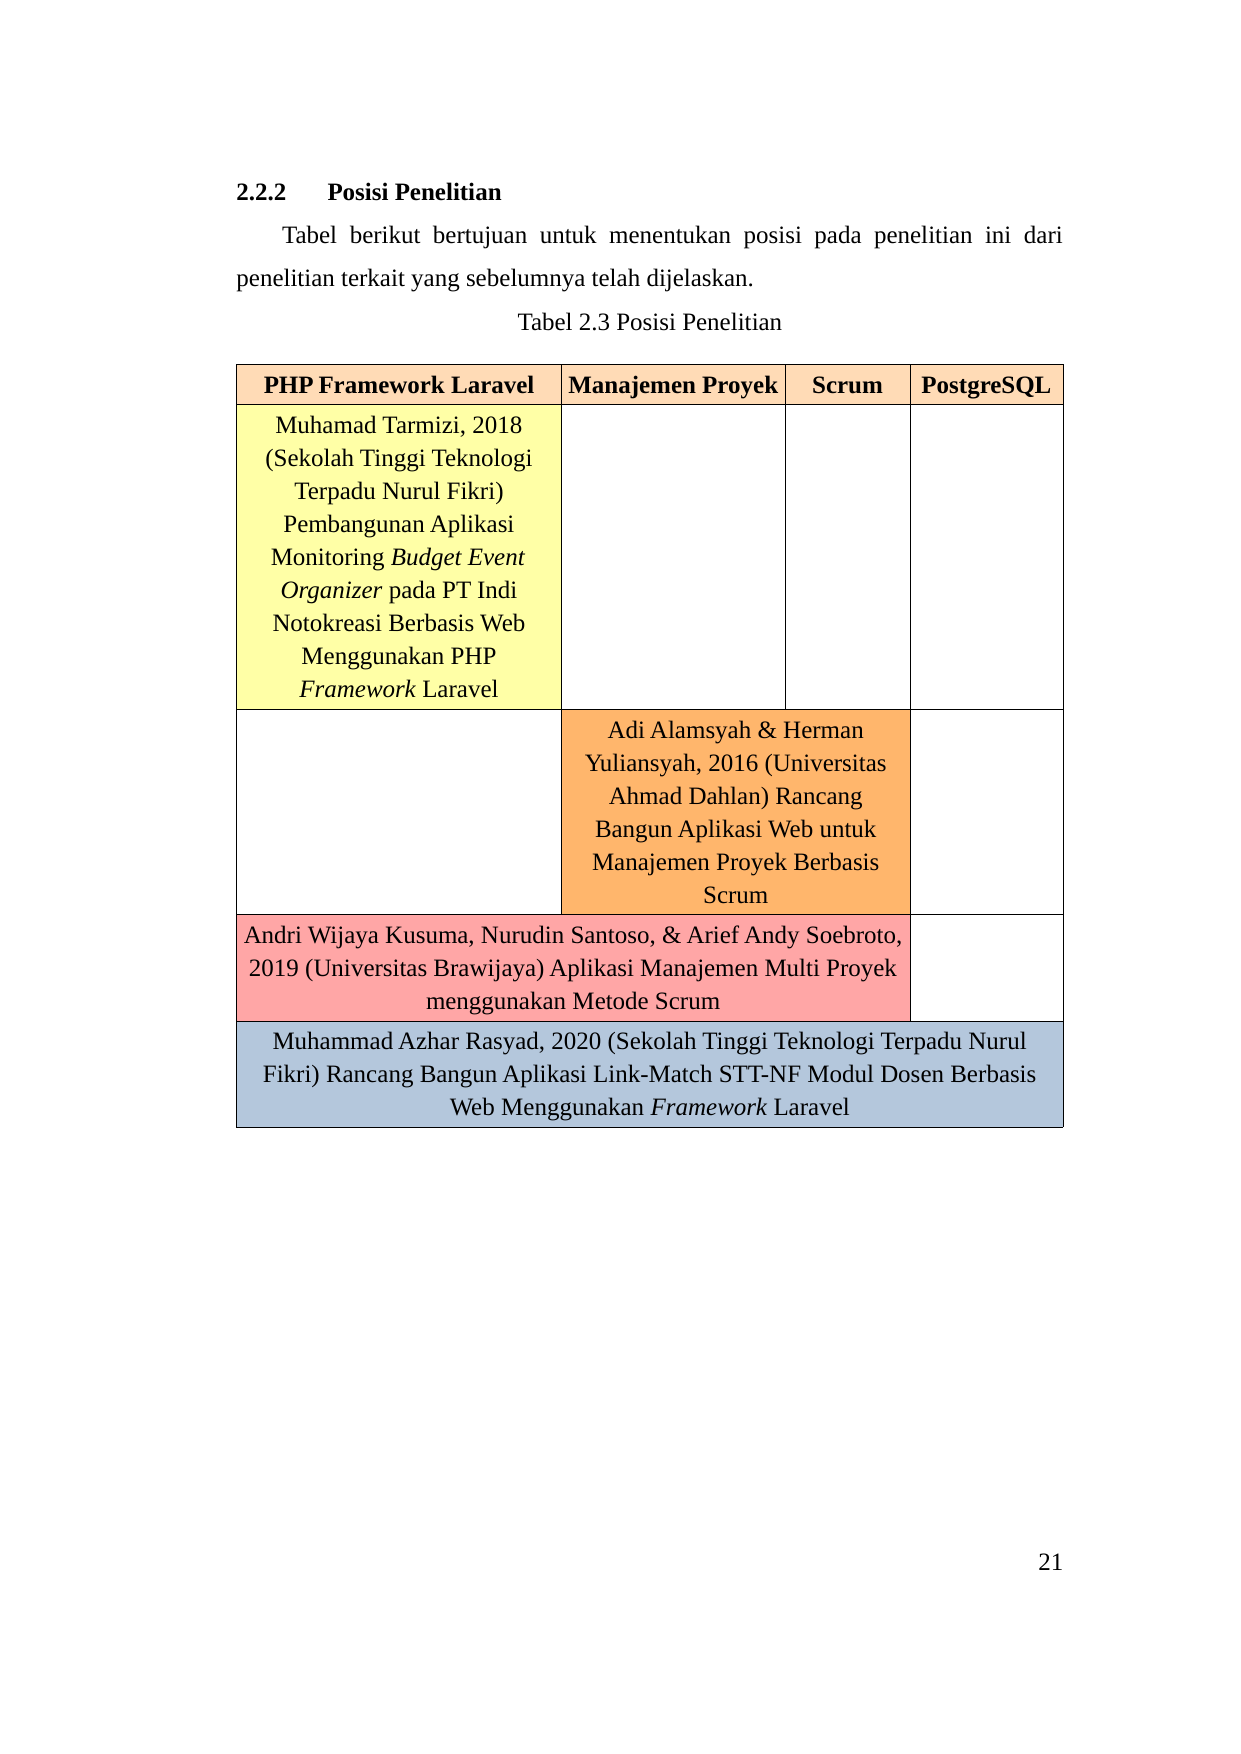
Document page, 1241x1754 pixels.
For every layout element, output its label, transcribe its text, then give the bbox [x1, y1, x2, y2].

table_cell [911, 405, 1063, 709]
table_cell [237, 710, 561, 914]
table_cell [562, 405, 785, 709]
table_cell Adi Alamsyah & Herman Yuliansyah, 2016 (Universitas Ahmad Dahlan) Rancang Bangun Aplikasi Web untuk Manajemen Proyek Berbasis Scrum [562, 710, 910, 914]
text Tabel berikut bertujuan untuk menentukan posisi pada penelitian ini dari penelitian terkait yang sebelumnya telah dijelaskan. [236, 220, 1063, 292]
table_header Manajemen Proyek [562, 365, 785, 404]
table_cell Muhammad Azhar Rasyad, 2020 (Sekolah Tinggi Teknologi Terpadu Nurul Fikri) Rancang Bangun Aplikasi Link-Match STT-NF Modul Dosen Berbasis Web Menggunakan Framework Laravel [237, 1022, 1063, 1127]
table_cell Muhamad Tarmizi, 2018 (Sekolah Tinggi Teknologi Terpadu Nurul Fikri) Pembangunan Aplikasi Monitoring Budget Event Organizer pada PT Indi Notokreasi Berbasis Web Menggunakan PHP Framework Laravel [237, 405, 561, 709]
table_header Scrum [786, 365, 910, 404]
subtitle 2.2.2 Posisi Penelitian [236, 177, 1063, 206]
table_cell [786, 405, 910, 709]
table_cell Andri Wijaya Kusuma, Nurudin Santoso, & Arief Andy Soebroto, 2019 (Universitas Brawijaya) Aplikasi Manajemen Multi Proyek menggunakan Metode Scrum [237, 915, 910, 1021]
table_header PostgreSQL [911, 365, 1063, 404]
table_cell [911, 710, 1063, 914]
text Tabel 2.3 Posisi Penelitian [236, 307, 1063, 335]
table_header PHP Framework Laravel [237, 365, 561, 404]
table_cell [911, 915, 1063, 1021]
